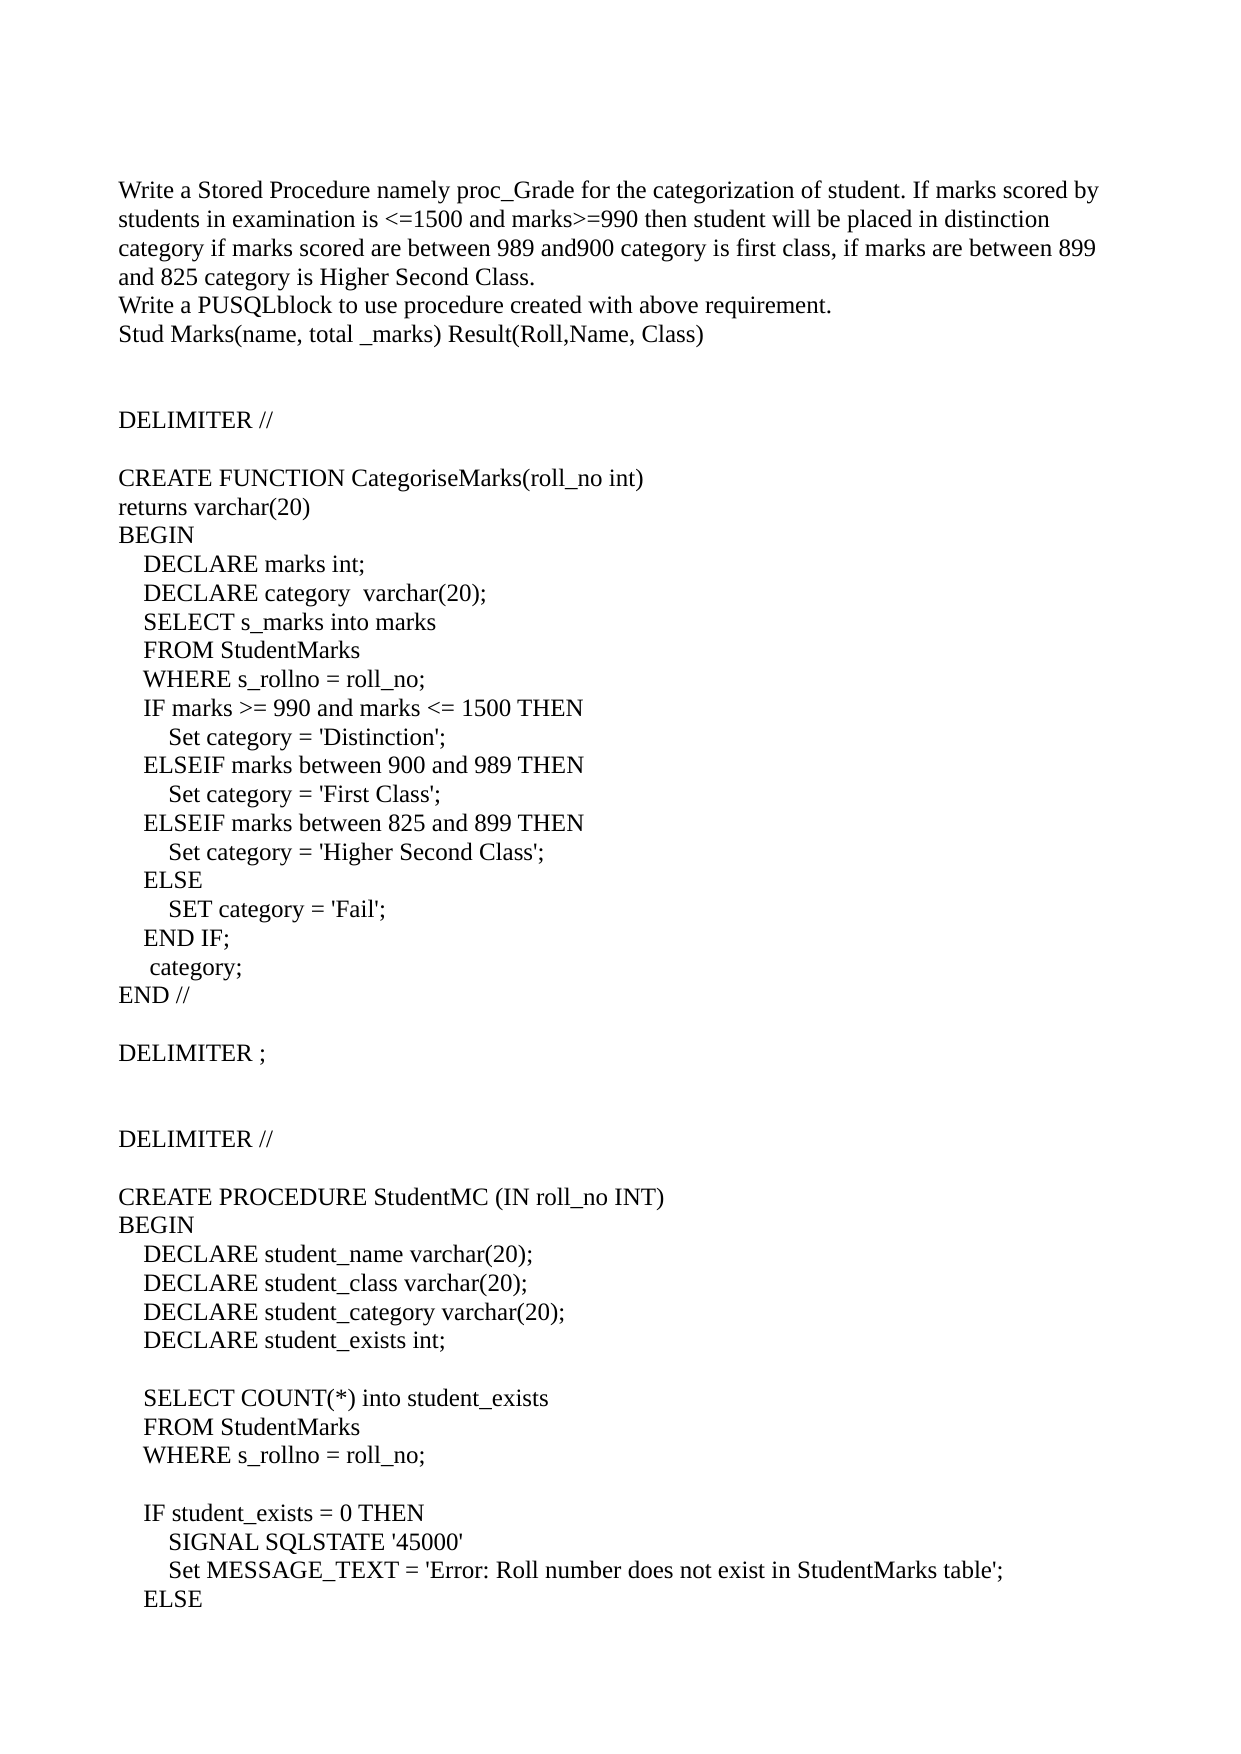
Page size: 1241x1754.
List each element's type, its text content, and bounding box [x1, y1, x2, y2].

text BEGIN [118, 521, 1122, 549]
text IF student_exists = 0 THEN [118, 1498, 1122, 1527]
text DELIMITER ; [118, 1038, 1122, 1067]
text CREATE FUNCTION CategoriseMarks(roll_no int) [118, 463, 1122, 492]
text END // [118, 981, 1122, 1009]
text DECLARE student_name varchar(20); [118, 1239, 1122, 1268]
text FROM StudentMarks [118, 636, 1122, 664]
text DECLARE marks int; [118, 549, 1122, 578]
text Write a PUSQLblock to use procedure created with above requirement. [118, 291, 1122, 319]
text SELECT s_marks into marks [118, 607, 1122, 636]
text Set category = 'First Class'; [118, 779, 1122, 808]
text WHERE s_rollno = roll_no; [118, 1441, 1122, 1469]
text DECLARE student_category varchar(20); [118, 1297, 1122, 1326]
text DECLARE student_class varchar(20); [118, 1268, 1122, 1297]
text IF marks >= 990 and marks <= 1500 THEN [118, 693, 1122, 722]
text ELSEIF marks between 900 and 989 THEN [118, 751, 1122, 779]
text DELIMITER // [118, 406, 1122, 434]
text Set MESSAGE_TEXT = 'Error: Roll number does not exist in StudentMarks table'; [118, 1556, 1122, 1584]
text BEGIN [118, 1211, 1122, 1239]
text CREATE PROCEDURE StudentMC (IN roll_no INT) [118, 1182, 1122, 1211]
text category; [118, 952, 1122, 981]
text DECLARE category varchar(20); [118, 578, 1122, 607]
text Set category = 'Distinction'; [118, 722, 1122, 751]
text FROM StudentMarks [118, 1412, 1122, 1441]
text Set category = 'Higher Second Class'; [118, 837, 1122, 866]
text Write a Stored Procedure namely proc_Grade for the categorization of student. If marks scored by students in examination is <=1500 and marks>=990 then student will be placed in distinction category if marks scored are between 989 and900 category is first class, if marks are between 899 and 825 category is Higher Second Class. [118, 176, 1122, 291]
text returns varchar(20) [118, 492, 1122, 521]
text SET category = 'Fail'; [118, 894, 1122, 923]
text END IF; [118, 923, 1122, 952]
text WHERE s_rollno = roll_no; [118, 664, 1122, 693]
text SIGNAL SQLSTATE '45000' [118, 1527, 1122, 1556]
text SELECT COUNT(*) into student_exists [118, 1383, 1122, 1412]
text DELIMITER // [118, 1124, 1122, 1153]
text DECLARE student_exists int; [118, 1326, 1122, 1354]
text ELSEIF marks between 825 and 899 THEN [118, 808, 1122, 837]
text ELSE [118, 866, 1122, 894]
text ELSE [118, 1584, 1122, 1613]
text Stud Marks(name, total _marks) Result(Roll,Name, Class) [118, 319, 1122, 348]
